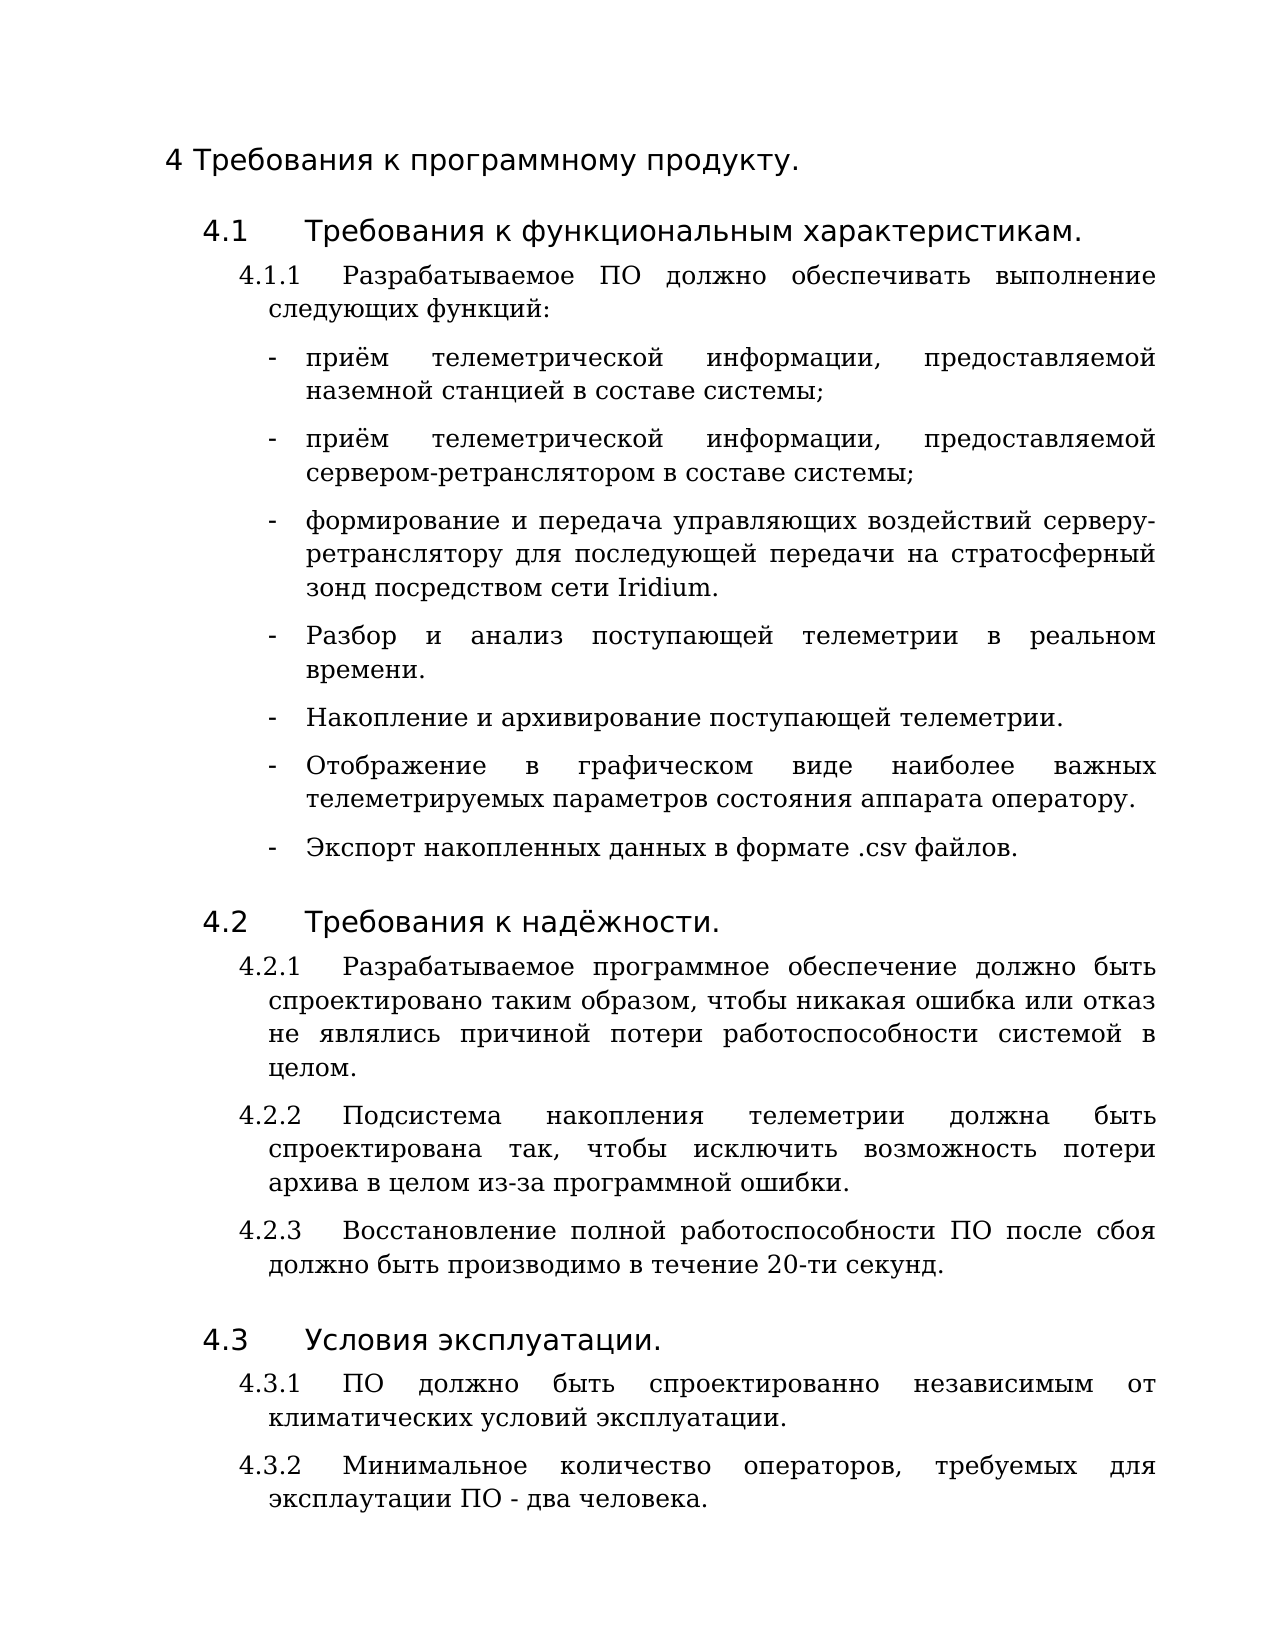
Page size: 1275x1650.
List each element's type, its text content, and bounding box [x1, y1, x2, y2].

subtitle Условия эксплуатации. [193, 1323, 1157, 1357]
subtitle Требования к надёжности. [193, 906, 1157, 940]
list Разбор и анализ поступающей телеметрии в реальном времени. [268, 621, 1157, 684]
list приём телеметрической информации, предоставляемой наземной станцией в составе системы; [268, 343, 1157, 405]
list Минимальное количество операторов, требуемых для эксплаутации ПО - два человека. [231, 1451, 1157, 1514]
list Подсистема накопления телеметрии должна быть спроектирована так, чтобы исключить возможность потери архива в целом из-за программной ошибки. [231, 1101, 1157, 1197]
list Накопление и архивирование поступающей телеметрии. [268, 703, 1157, 732]
list приём телеметрической информации, предоставляемой сервером-ретранслятором в составе системы; [268, 424, 1157, 487]
list Разрабатываемое программное обеспечение должно быть спроектировано таким образом, чтобы никакая ошибка или отказ не являлись причиной потери работоспособности системой в целом. [231, 952, 1157, 1082]
list Отображение в графическом виде наиболее важных телеметрируемых параметров состояния аппарата оператору. [268, 751, 1157, 814]
list ПО должно быть спроектированно независимым от климатических условий эксплуатации. [231, 1369, 1157, 1432]
subtitle Требования к функциональным характеристикам. [193, 214, 1157, 248]
list формирование и передача управляющих воздействий серверу-ретранслятору для последующей передачи на стратосферный зонд посредством сети Iridium. [268, 506, 1157, 602]
list Восстановление полной работоспособности ПО после сбоя должно быть производимо в течение 20-ти секунд. [231, 1216, 1157, 1279]
subtitle Требования к программному продукту. [156, 143, 1157, 177]
list Экспорт накопленных данных в формате .csv файлов. [268, 833, 1157, 862]
list Разрабатываемое ПО должно обеспечивать выполнение следующих функций: [231, 261, 1157, 324]
